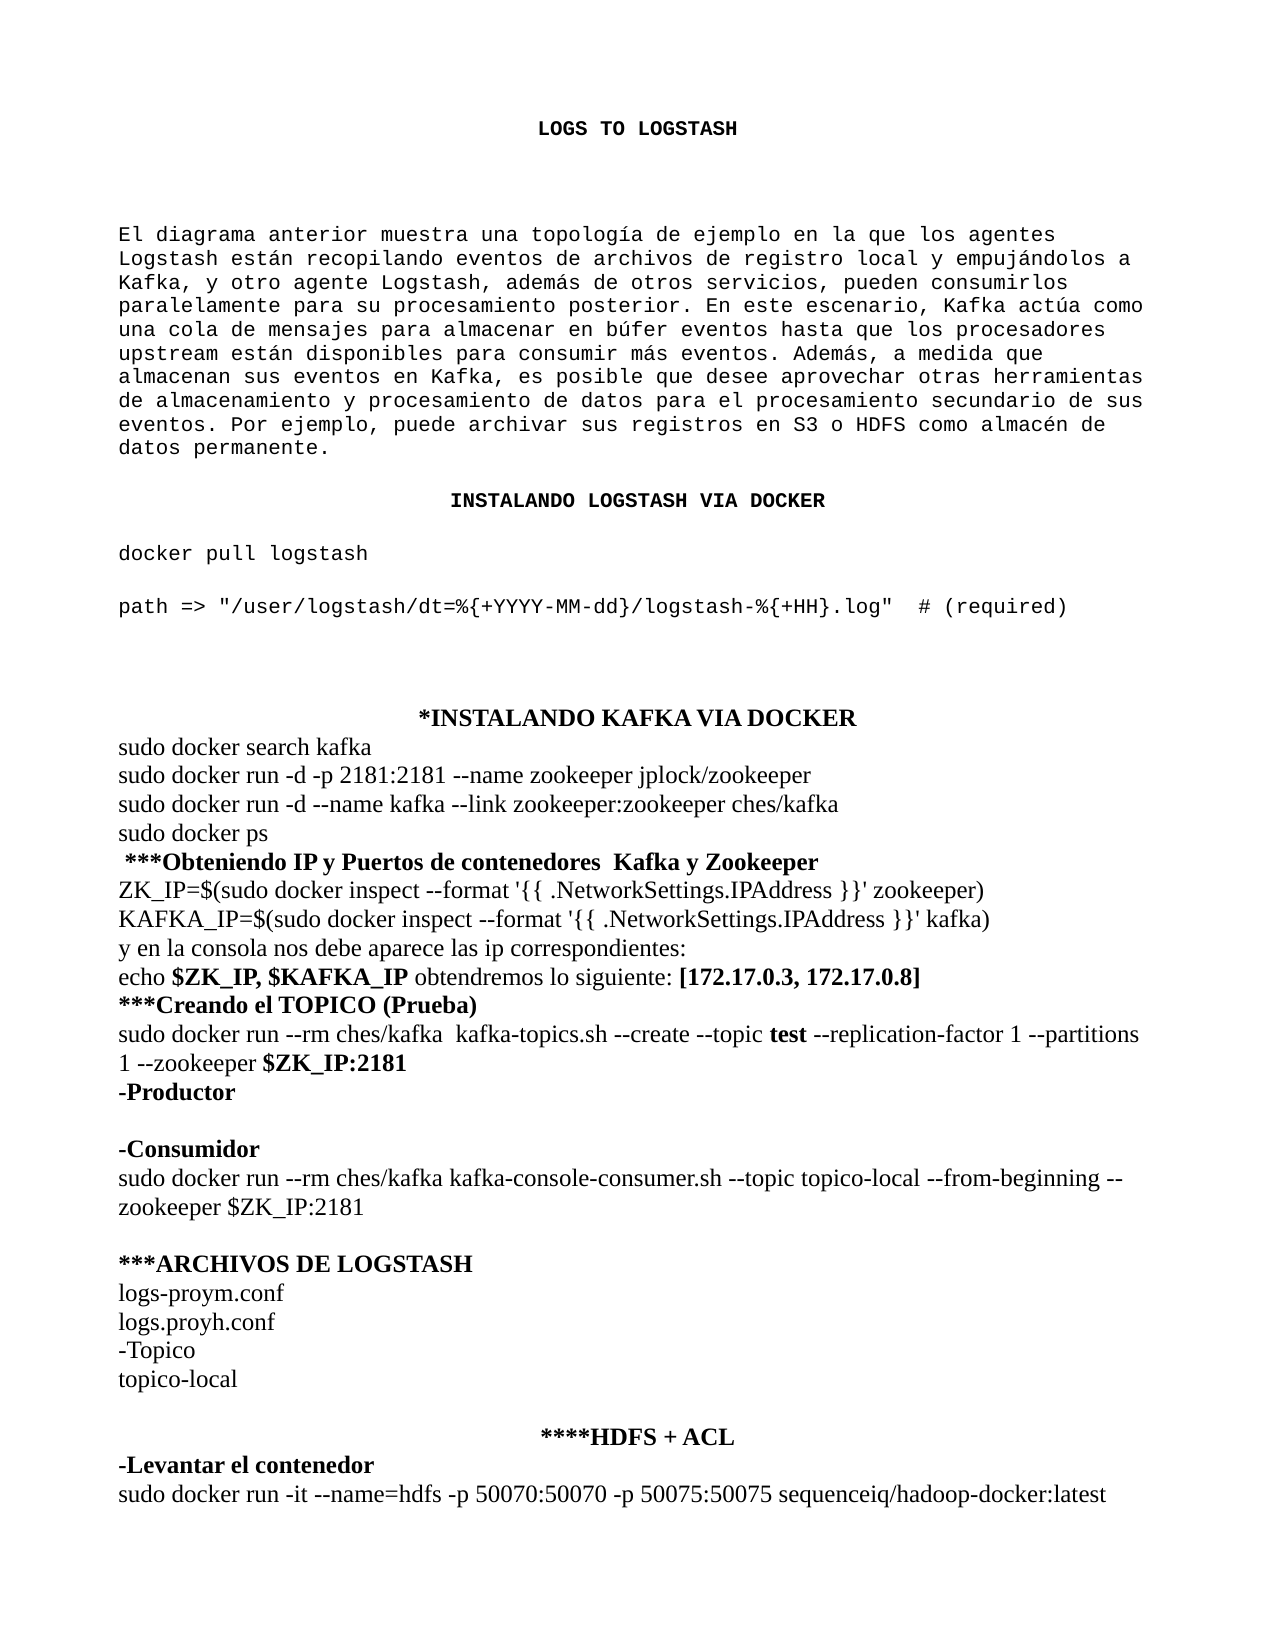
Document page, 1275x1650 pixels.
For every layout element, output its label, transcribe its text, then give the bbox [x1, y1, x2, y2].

text -Consumidor [118, 1134, 1157, 1163]
text INSTALANDO LOGSTASH VIA DOCKER [118, 490, 1157, 514]
text -Topico [118, 1335, 1157, 1364]
text sudo docker search kafka [118, 732, 1157, 760]
text *INSTALANDO KAFKA VIA DOCKER [118, 703, 1157, 732]
text -Productor [118, 1077, 1157, 1105]
text sudo docker run --rm ches/kafka kafka-console-consumer.sh --topic topico-local --from-beginning --zookeeper $ZK_IP:2181 [118, 1163, 1157, 1220]
text y en la consola nos debe aparece las ip correspondientes: [118, 933, 1157, 962]
text logs.proyh.conf [118, 1307, 1157, 1335]
text LOGS TO LOGSTASH [118, 118, 1157, 142]
text sudo docker run -it --name=hdfs -p 50070:50070 -p 50075:50075 sequenceiq/hadoop-docker:latest [118, 1479, 1157, 1508]
text sudo docker run -d -p 2181:2181 --name zookeeper jplock/zookeeper [118, 760, 1157, 789]
text ***Obteniendo IP y Puertos de contenedores Kafka y Zookeeper [118, 847, 1157, 875]
text logs-proym.conf [118, 1278, 1157, 1307]
text ***ARCHIVOS DE LOGSTASH [118, 1249, 1157, 1278]
text -Levantar el contenedor [118, 1450, 1157, 1479]
text sudo docker run -d --name kafka --link zookeeper:zookeeper ches/kafka [118, 789, 1157, 818]
text ****HDFS + ACL [118, 1422, 1157, 1450]
text El diagrama anterior muestra una topología de ejemplo en la que los agentes Logstash están recopilando eventos de archivos de registro local y empujándolos a Kafka, y otro agente Logstash, además de otros servicios, pueden consumirlos paralelamente para su procesamiento posterior. En este escenario, Kafka actúa como una cola de mensajes para almacenar en búfer eventos hasta que los procesadores upstream están disponibles para consumir más eventos. Además, a medida que almacenan sus eventos en Kafka, es posible que desee aprovechar otras herramientas de almacenamiento y procesamiento de datos para el procesamiento secundario de sus eventos. Por ejemplo, puede archivar sus registros en S3 o HDFS como almacén de datos permanente. [118, 224, 1157, 461]
text docker pull logstash [118, 543, 1157, 567]
text sudo docker ps [118, 818, 1157, 847]
text KAFKA_IP=$(sudo docker inspect --format '{{ .NetworkSettings.IPAddress }}' kafka) [118, 904, 1157, 933]
text ***Creando el TOPICO (Prueba) [118, 990, 1157, 1019]
text echo $ZK_IP, $KAFKA_IP obtendremos lo siguiente: [172.17.0.3, 172.17.0.8] [118, 962, 1157, 990]
text sudo docker run --rm ches/kafka kafka-topics.sh --create --topic test --replication-factor 1 --partitions 1 --zookeeper $ZK_IP:2181 [118, 1019, 1157, 1077]
text path => "/user/logstash/dt=%{+YYYY-MM-dd}/logstash-%{+HH}.log" # (required) [118, 597, 1157, 620]
text topico-local [118, 1364, 1157, 1393]
text ZK_IP=$(sudo docker inspect --format '{{ .NetworkSettings.IPAddress }}' zookeeper) [118, 875, 1157, 904]
